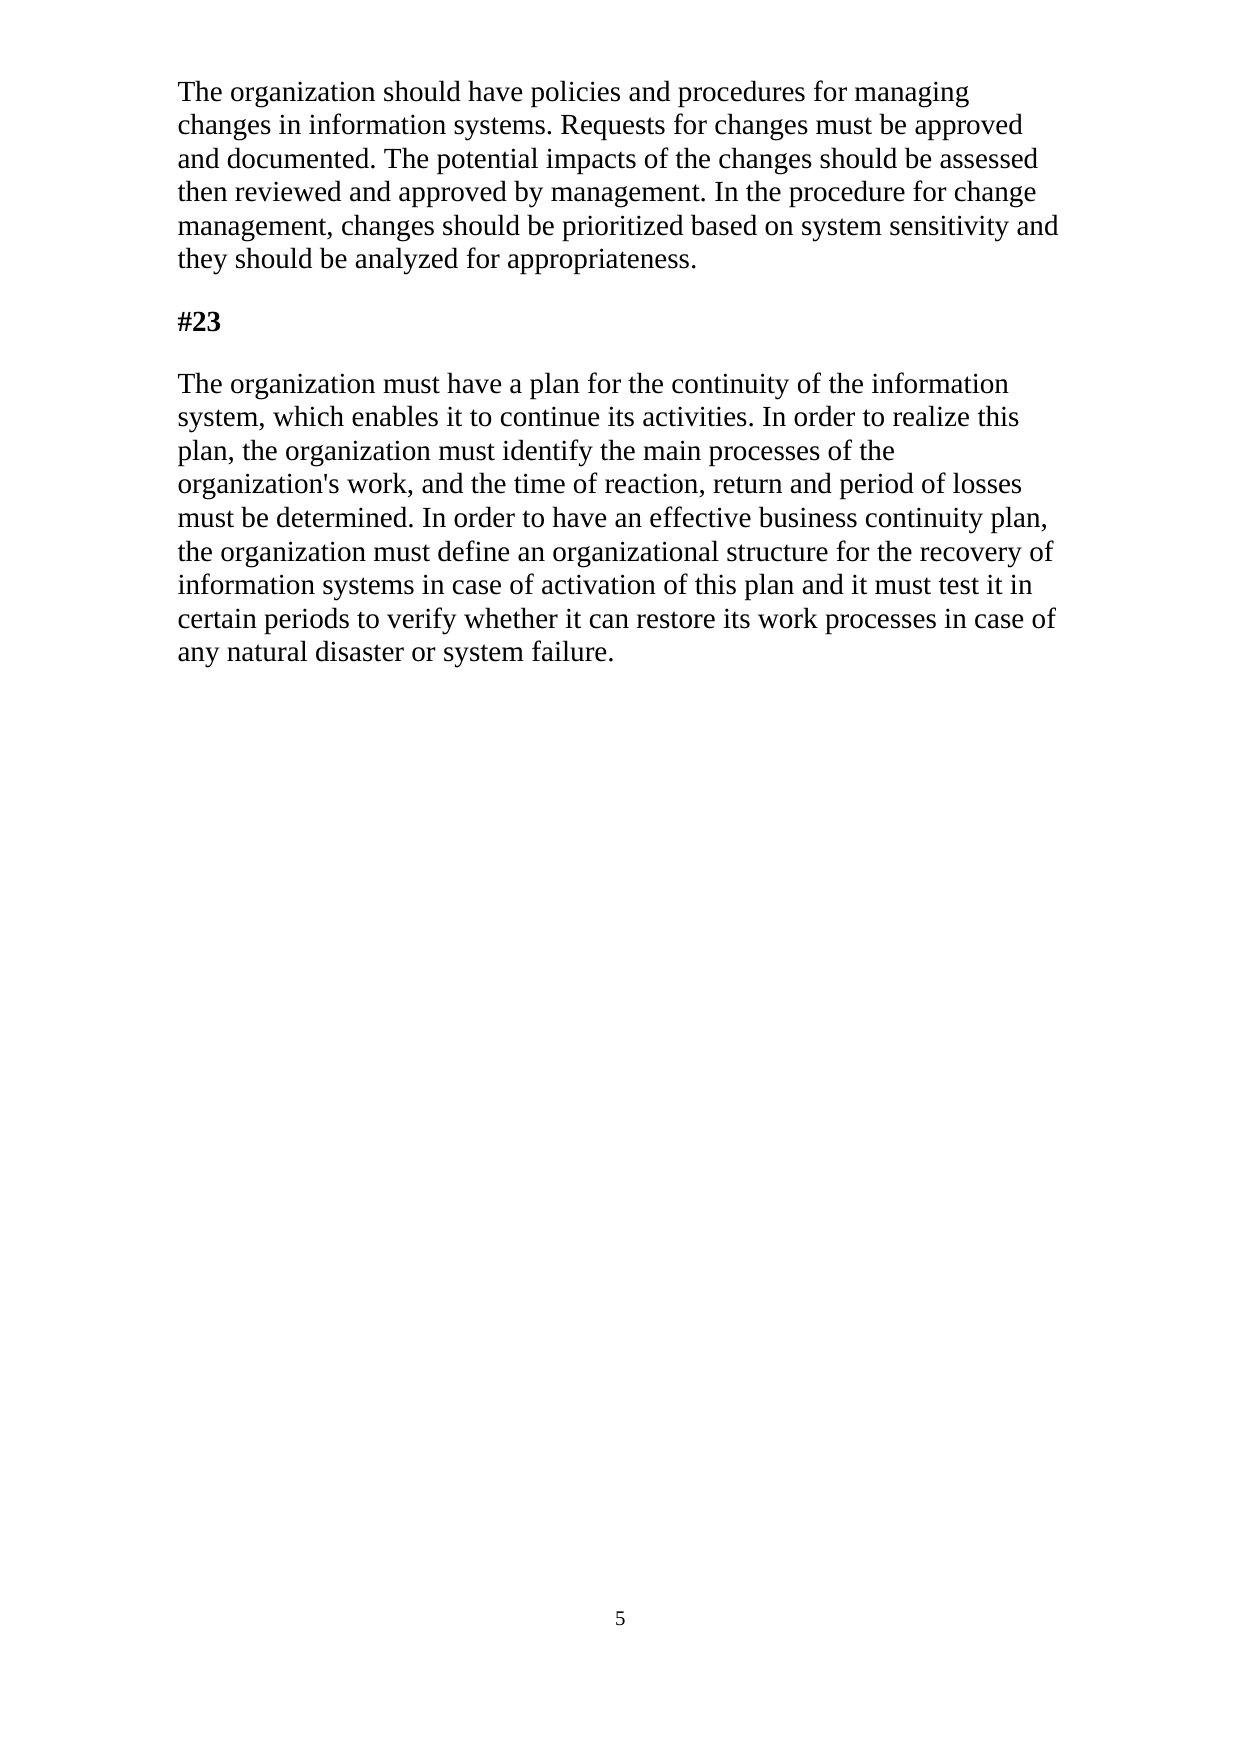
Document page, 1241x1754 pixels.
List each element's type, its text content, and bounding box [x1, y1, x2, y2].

text #23 [177, 304, 1063, 337]
text The organization should have policies and procedures for managing changes in information systems. Requests for changes must be approved and documented. The potential impacts of the changes should be assessed then reviewed and approved by management. In the procedure for change management, changes should be prioritized based on system sensitivity and they should be analyzed for appropriateness. [177, 74, 1063, 275]
text The organization must have a plan for the continuity of the information system, which enables it to continue its activities. In order to realize this plan, the organization must identify the main processes of the organization's work, and the time of reaction, return and period of losses must be determined. In order to have an effective business continuity plan, the organization must define an organizational structure for the recovery of information systems in case of activation of this plan and it must test it in certain periods to verify whether it can restore its work processes in case of any natural disaster or system failure. [177, 366, 1063, 668]
